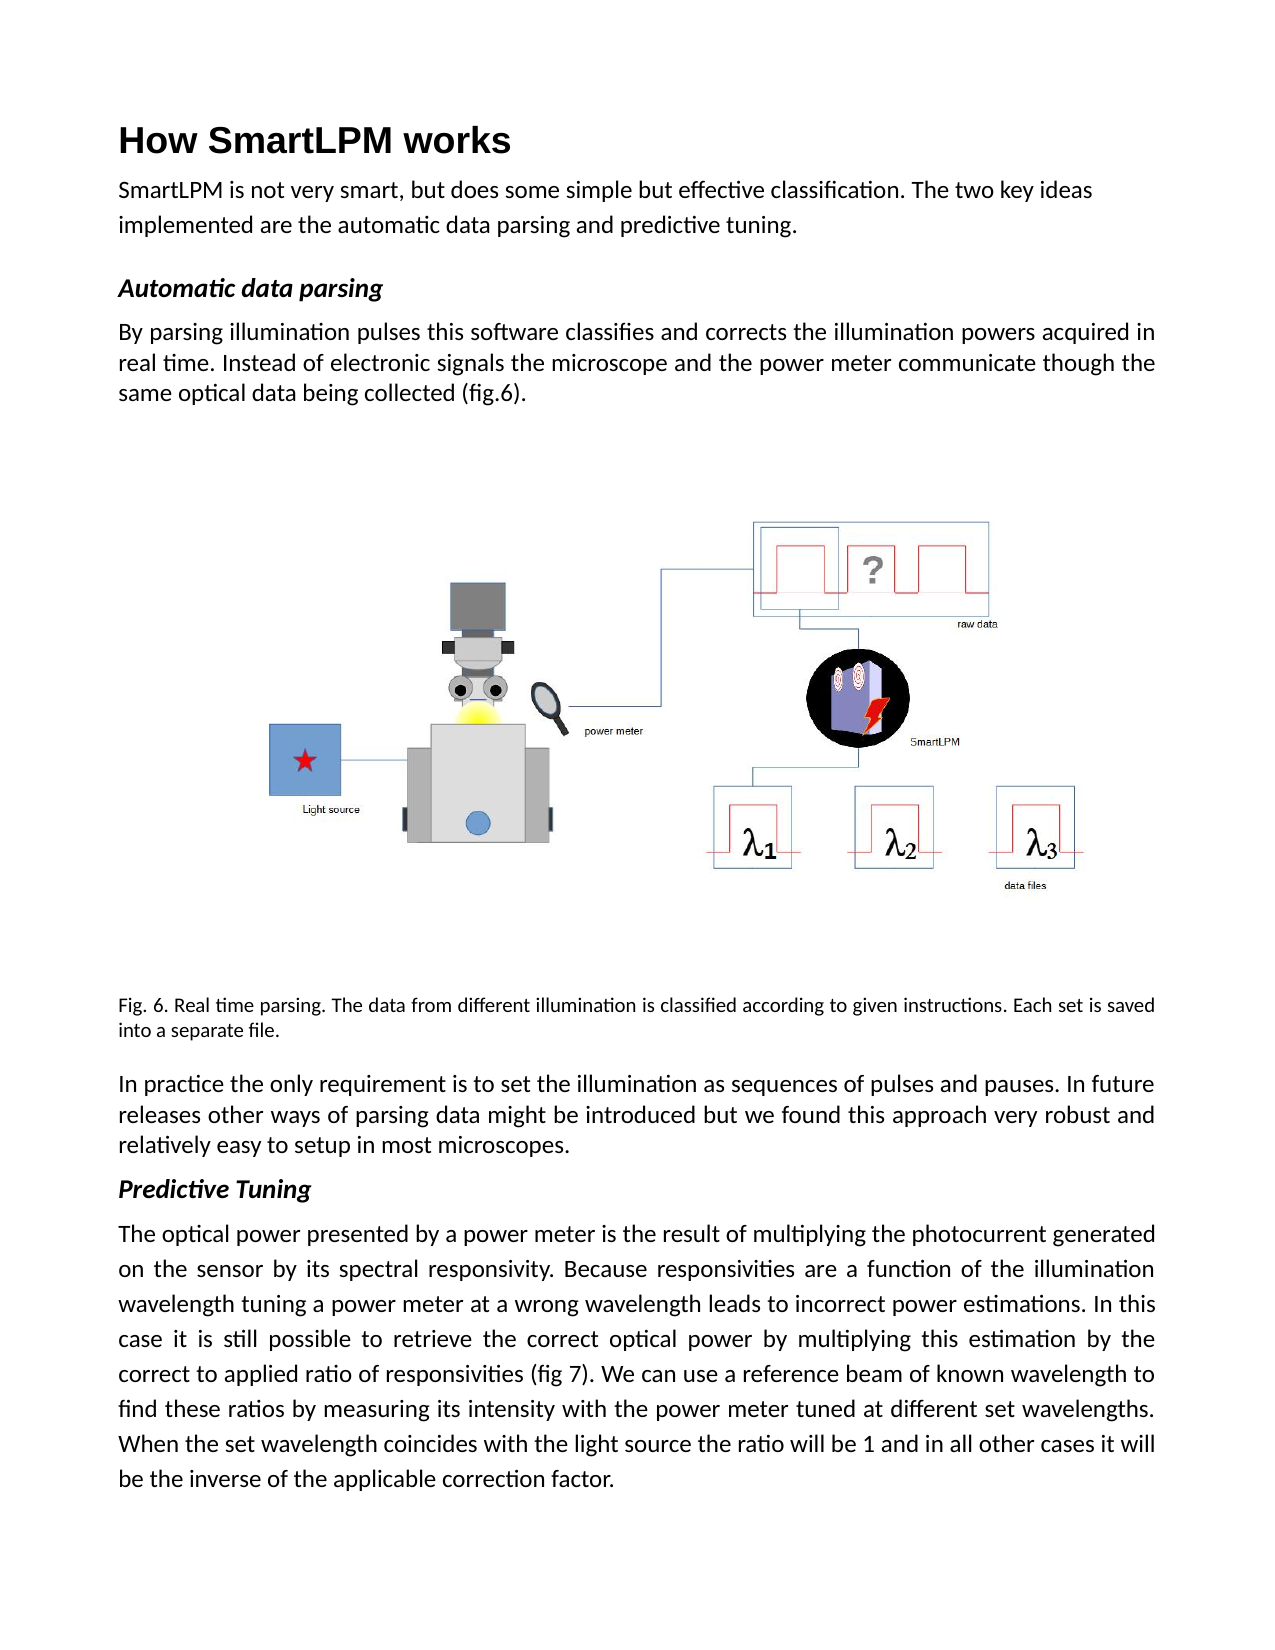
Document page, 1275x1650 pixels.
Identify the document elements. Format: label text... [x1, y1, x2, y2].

text Fig. 6. Real time parsing. The data from different illumination is classified according to given instructions. Each set is saved into a separate file. [118, 992, 1157, 1043]
text By parsing illumination pulses this software classifies and corrects the illumination powers acquired in real time. Instead of electronic signals the microscope and the power meter communicate though the same optical data being collected (fig.6). [118, 316, 1157, 407]
text The optical power presented by a power meter is the result of multiplying the photocurrent generated on the sensor by its spectral responsivity. Because responsivities are a function of the illumination wavelength tuning a power meter at a wrong wavelength leads to incorrect power estimations. In this case it is still possible to retrieve the correct optical power by multiplying this estimation by the correct to applied ratio of responsivities (fig 7). We can use a reference beam of known wavelength to find these ratios by measuring its intensity with the power meter tuned at different set wavelengths. When the set wavelength coincides with the light source the ratio will be 1 and in all other cases it will be the inverse of the applicable correction factor. [118, 1218, 1157, 1493]
subtitle Automatic data parsing [118, 271, 1157, 304]
picture [118, 407, 1157, 992]
text In practice the only requirement is to set the illumination as sequences of pulses and pauses. In future releases other ways of parsing data might be introduced but we found this approach very robust and relatively easy to setup in most microscopes. [118, 1068, 1157, 1160]
subtitle How SmartLPM works [118, 118, 1157, 161]
subtitle Predictive Tuning [118, 1172, 1157, 1205]
text SmartLPM is not very smart, but does some simple but effective classification. The two key ideas implemented are the automatic data parsing and predictive tuning. [118, 174, 1157, 239]
